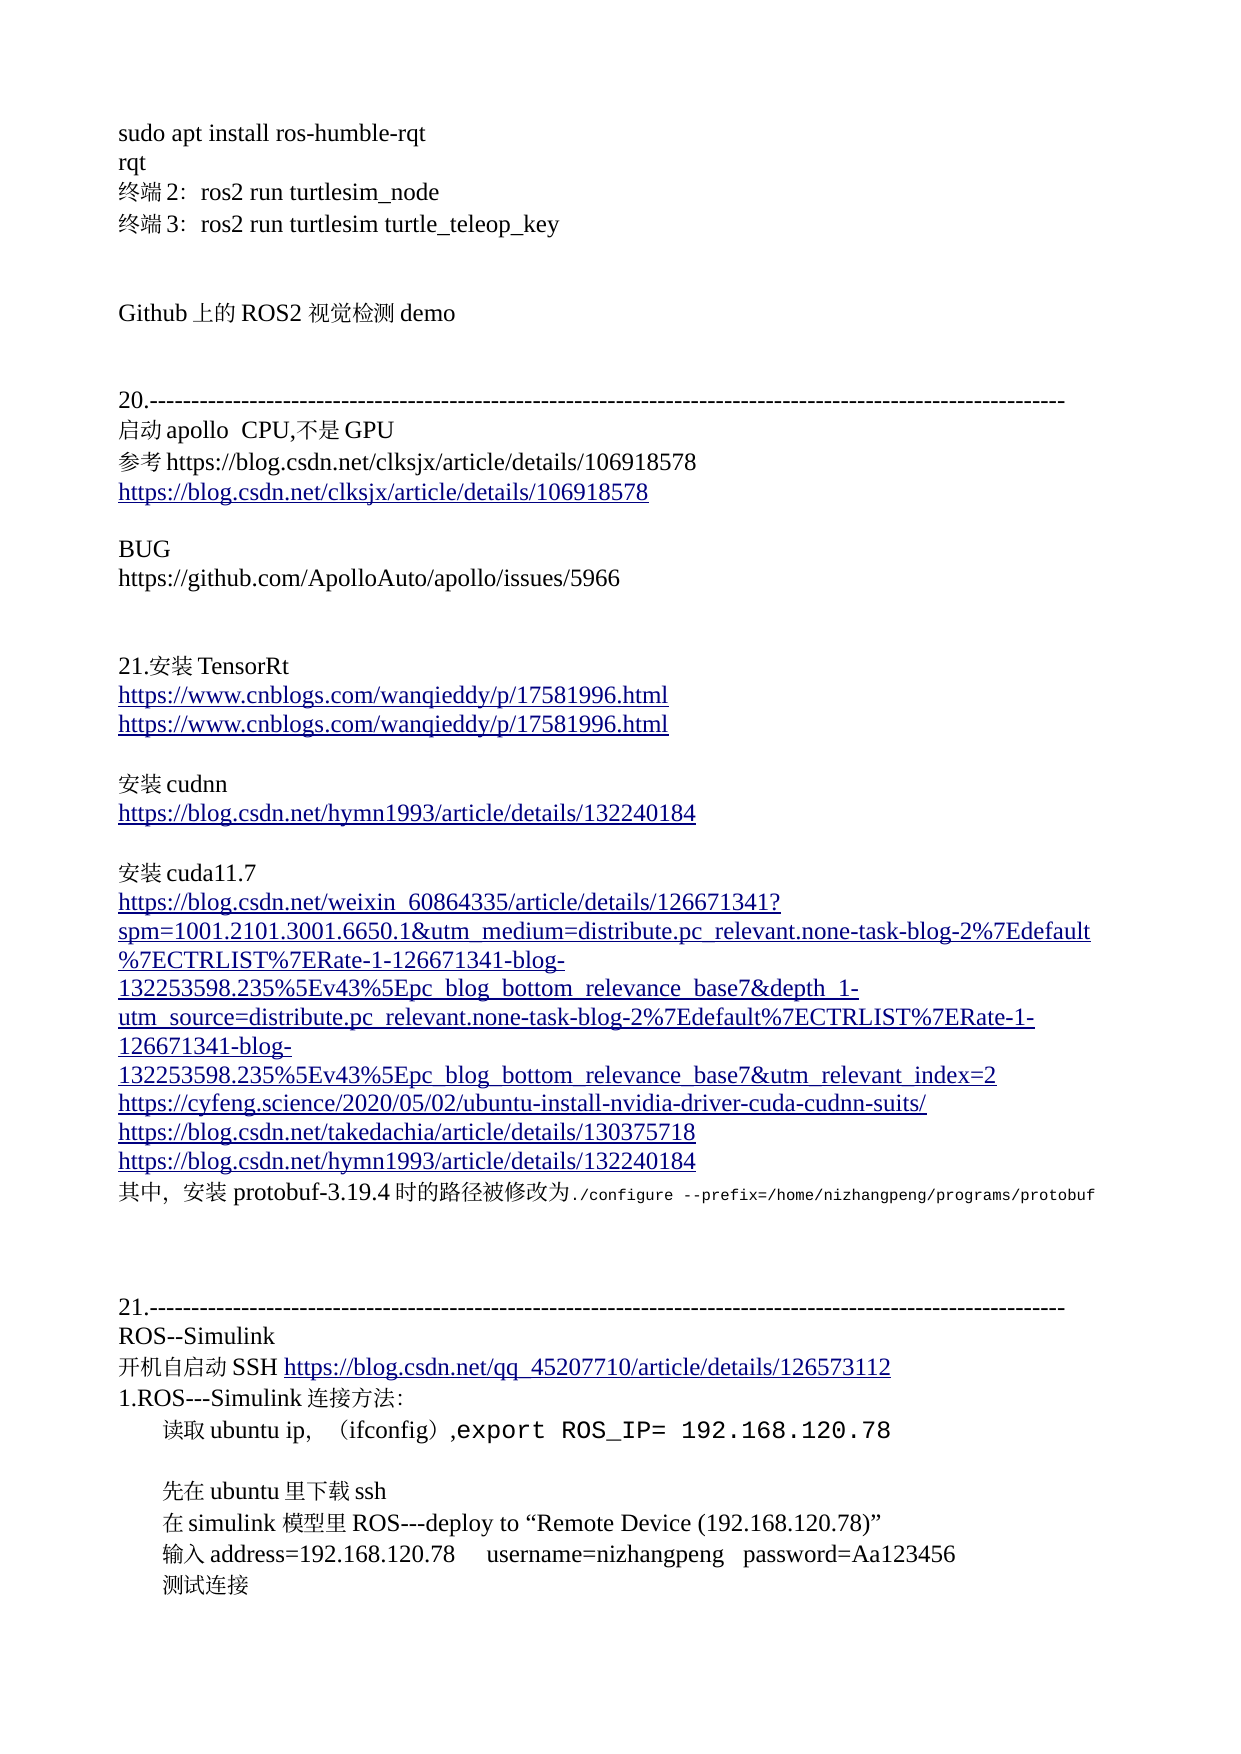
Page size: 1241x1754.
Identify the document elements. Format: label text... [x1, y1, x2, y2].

text sudo apt install ros-humble-rqt [118, 118, 1122, 147]
text 安装cuda11.7 [118, 856, 1122, 887]
text 终端2：ros2 run turtlesim_node [118, 176, 1122, 207]
text https://blog.csdn.net/takedachia/article/details/130375718 [118, 1117, 1122, 1146]
text https://cyfeng.science/2020/05/02/ubuntu-install-nvidia-driver-cuda-cudnn-suits/ [118, 1088, 1122, 1117]
text 21.-------------------------------------------------------------------------------------------------------------- [118, 1292, 1122, 1321]
text https://www.cnblogs.com/wanqieddy/p/17581996.html [118, 709, 1122, 738]
text 安装cudnn [118, 767, 1122, 798]
text https://blog.csdn.net/weixin_60864335/article/details/126671341?spm=1001.2101.3001.6650.1&utm_medium=distribute.pc_relevant.none-task-blog-2%7Edefault%7ECTRLIST%7ERate-1-126671341-blog-132253598.235%5Ev43%5Epc_blog_bottom_relevance_base7&depth_1-utm_source=distribute.pc_relevant.none-task-blog-2%7Edefault%7ECTRLIST%7ERate-1-126671341-blog-132253598.235%5Ev43%5Epc_blog_bottom_relevance_base7&utm_relevant_index=2 [118, 887, 1122, 1088]
text 21.安装TensorRt [118, 649, 1122, 681]
text https://blog.csdn.net/clksjx/article/details/106918578 [118, 477, 1122, 505]
text Github上的ROS2 视觉检测demo [118, 296, 1122, 327]
text 参考https://blog.csdn.net/clksjx/article/details/106918578 [118, 445, 1122, 477]
text https://blog.csdn.net/hymn1993/article/details/132240184 [118, 1146, 1122, 1175]
text rqt [118, 147, 1122, 176]
text ROS--Simulink [118, 1321, 1122, 1350]
text 测试连接 [118, 1569, 1122, 1600]
text 启动apollo CPU,不是GPU [118, 414, 1122, 445]
text 读取ubuntu ip，（ifconfig）,export ROS_IP= 192.168.120.78 [118, 1413, 1122, 1446]
text 其中，安装 protobuf-3.19.4时的路径被修改为./configure --prefix=/home/nizhangpeng/programs/protobuf [118, 1175, 1122, 1206]
text 输入address=192.168.120.78 username=nizhangpeng password=Aa123456 [118, 1537, 1122, 1569]
text 终端3：ros2 run turtlesim turtle_teleop_key [118, 207, 1122, 238]
text https://blog.csdn.net/hymn1993/article/details/132240184 [118, 798, 1122, 827]
text https://www.cnblogs.com/wanqieddy/p/17581996.html [118, 681, 1122, 709]
text 20.-------------------------------------------------------------------------------------------------------------- [118, 385, 1122, 414]
text 在simulink 模型里ROS---deploy to “Remote Device (192.168.120.78)” [118, 1506, 1122, 1537]
text 先在ubuntu里下载ssh [118, 1474, 1122, 1506]
text 开机自启动SSH https://blog.csdn.net/qq_45207710/article/details/126573112 [118, 1350, 1122, 1381]
text BUG https://github.com/ApolloAuto/apollo/issues/5966 [118, 534, 1122, 592]
text 1.ROS---Simulink连接方法： [118, 1381, 1122, 1413]
